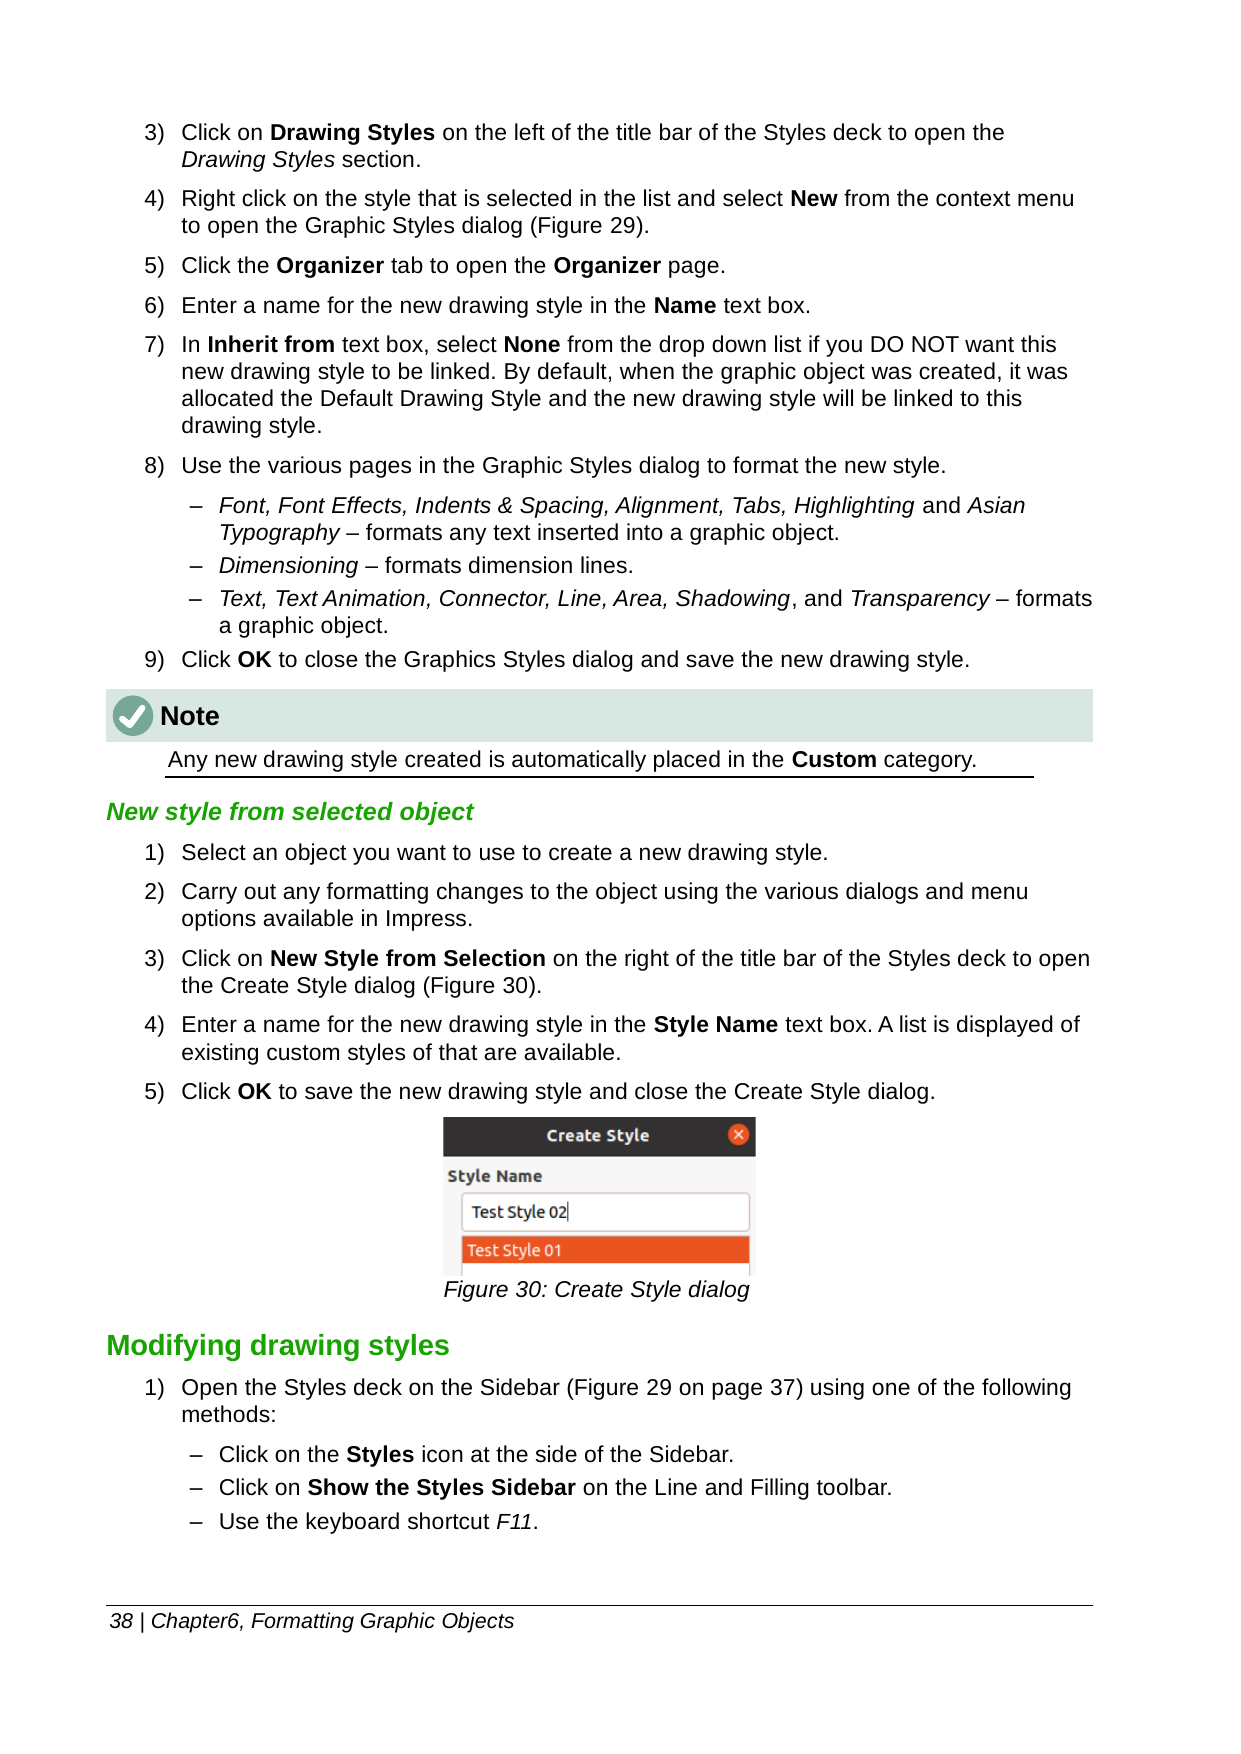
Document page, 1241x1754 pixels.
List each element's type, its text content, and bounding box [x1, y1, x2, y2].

list Click OK to save the new drawing style and close the Create Style dialog. [164, 1077, 1093, 1104]
picture [443, 1117, 756, 1276]
list Carry out any formatting changes to the object using the various dialogs and menu options available in Impress. [164, 877, 1093, 932]
list Click the Organizer tab to open the Organizer page. [164, 251, 1093, 278]
list Text, Text Animation, Connector, Line, Area, Shadowing, and Transparency – formats a graphic object. [189, 585, 1093, 639]
list Click on New Style from Selection on the right of the title bar of the Styles deck to open the Create Style dialog (Figure 30). [164, 944, 1093, 998]
subtitle New style from selected object [106, 796, 1093, 825]
list Open the Styles deck on the Sidebar (Figure 29 on page 35) using one of the following methods: [164, 1374, 1093, 1428]
list Enter a name for the new drawing style in the Name text box. [164, 291, 1093, 318]
list In Inherit from text box, select None from the drop down list if you DO NOT want this new drawing style to be linked. By default, when the graphic object was created, it was allocated the Default Drawing Style and the new drawing style will be linked to this drawing style. [164, 331, 1093, 439]
list Select an object you want to use to create a new drawing style. [164, 838, 1093, 865]
list Use the keyboard shortcut F11. [189, 1507, 1093, 1534]
list Dimensioning – formats dimension lines. [189, 551, 1093, 578]
list Right click on the style that is selected in the list and select New from the context menu to open the Graphic Styles dialog (Figure 29). [164, 185, 1093, 239]
list Click OK to close the Graphics Styles dialog and save the new drawing style. [164, 645, 1093, 672]
list Use the various pages in the Graphic Styles dialog to format the new style. [164, 451, 1093, 478]
list Click on the Styles icon at the side of the Sidebar. [189, 1440, 1093, 1467]
list Font, Font Effects, Indents & Spacing, Alignment, Tabs, Highlighting and Asian Typography – formats any text inserted into a graphic object. [189, 491, 1093, 545]
subtitle Modifying drawing styles [106, 1328, 1093, 1361]
list Click on Drawing Styles on the left of the title bar of the Styles deck to open the Drawing Styles section. [164, 118, 1093, 172]
subtitle Note [106, 689, 1093, 742]
text Figure 30: Create Style dialog [443, 1276, 756, 1303]
list Enter a name for the new drawing style in the Style Name text box. A list is displayed of existing custom styles of that are available. [164, 1011, 1093, 1065]
list Click on Show the Styles Sidebar on the Line and Filling toolbar. [189, 1474, 1093, 1501]
text Any new drawing style created is automatically placed in the Custom category. [164, 742, 1034, 778]
